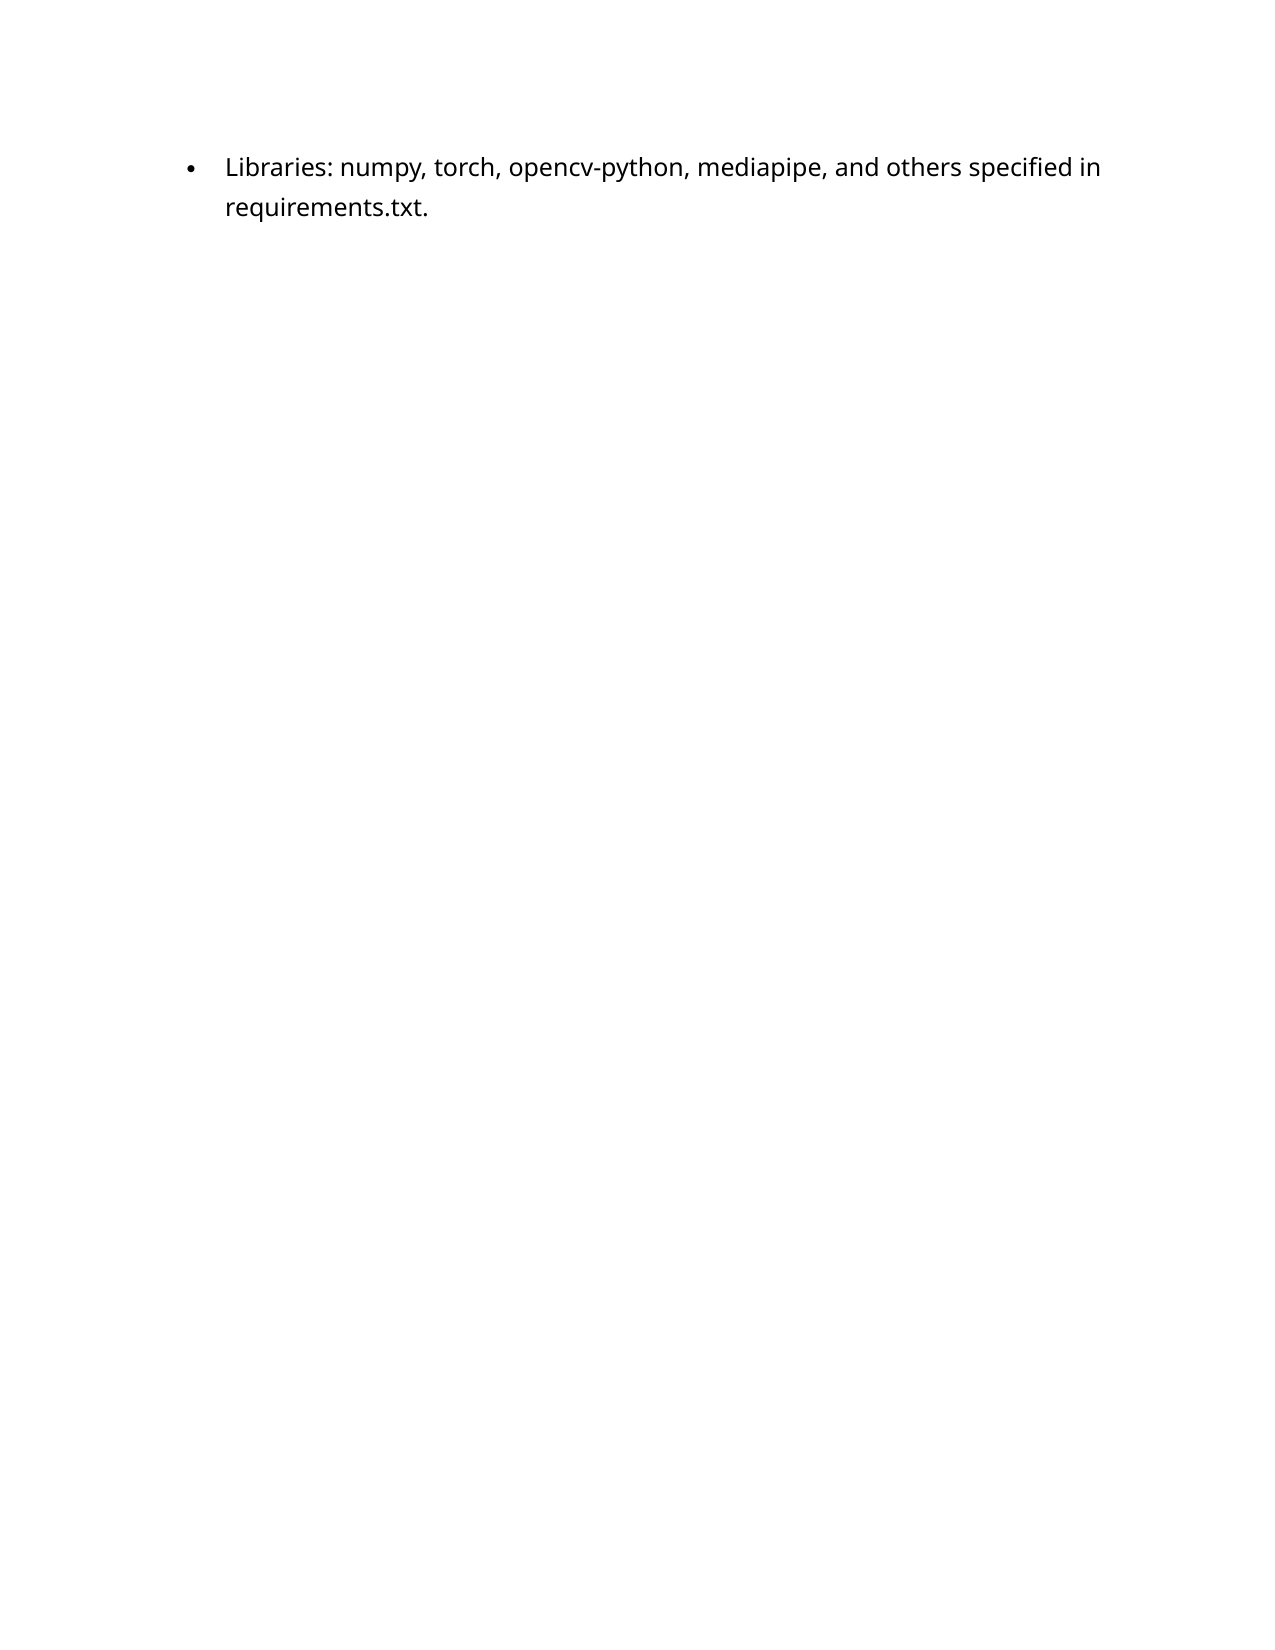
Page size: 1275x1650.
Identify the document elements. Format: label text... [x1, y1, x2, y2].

list Libraries: numpy, torch, opencv-python, mediapipe, and others specified in requirements.txt. [187, 150, 1125, 223]
